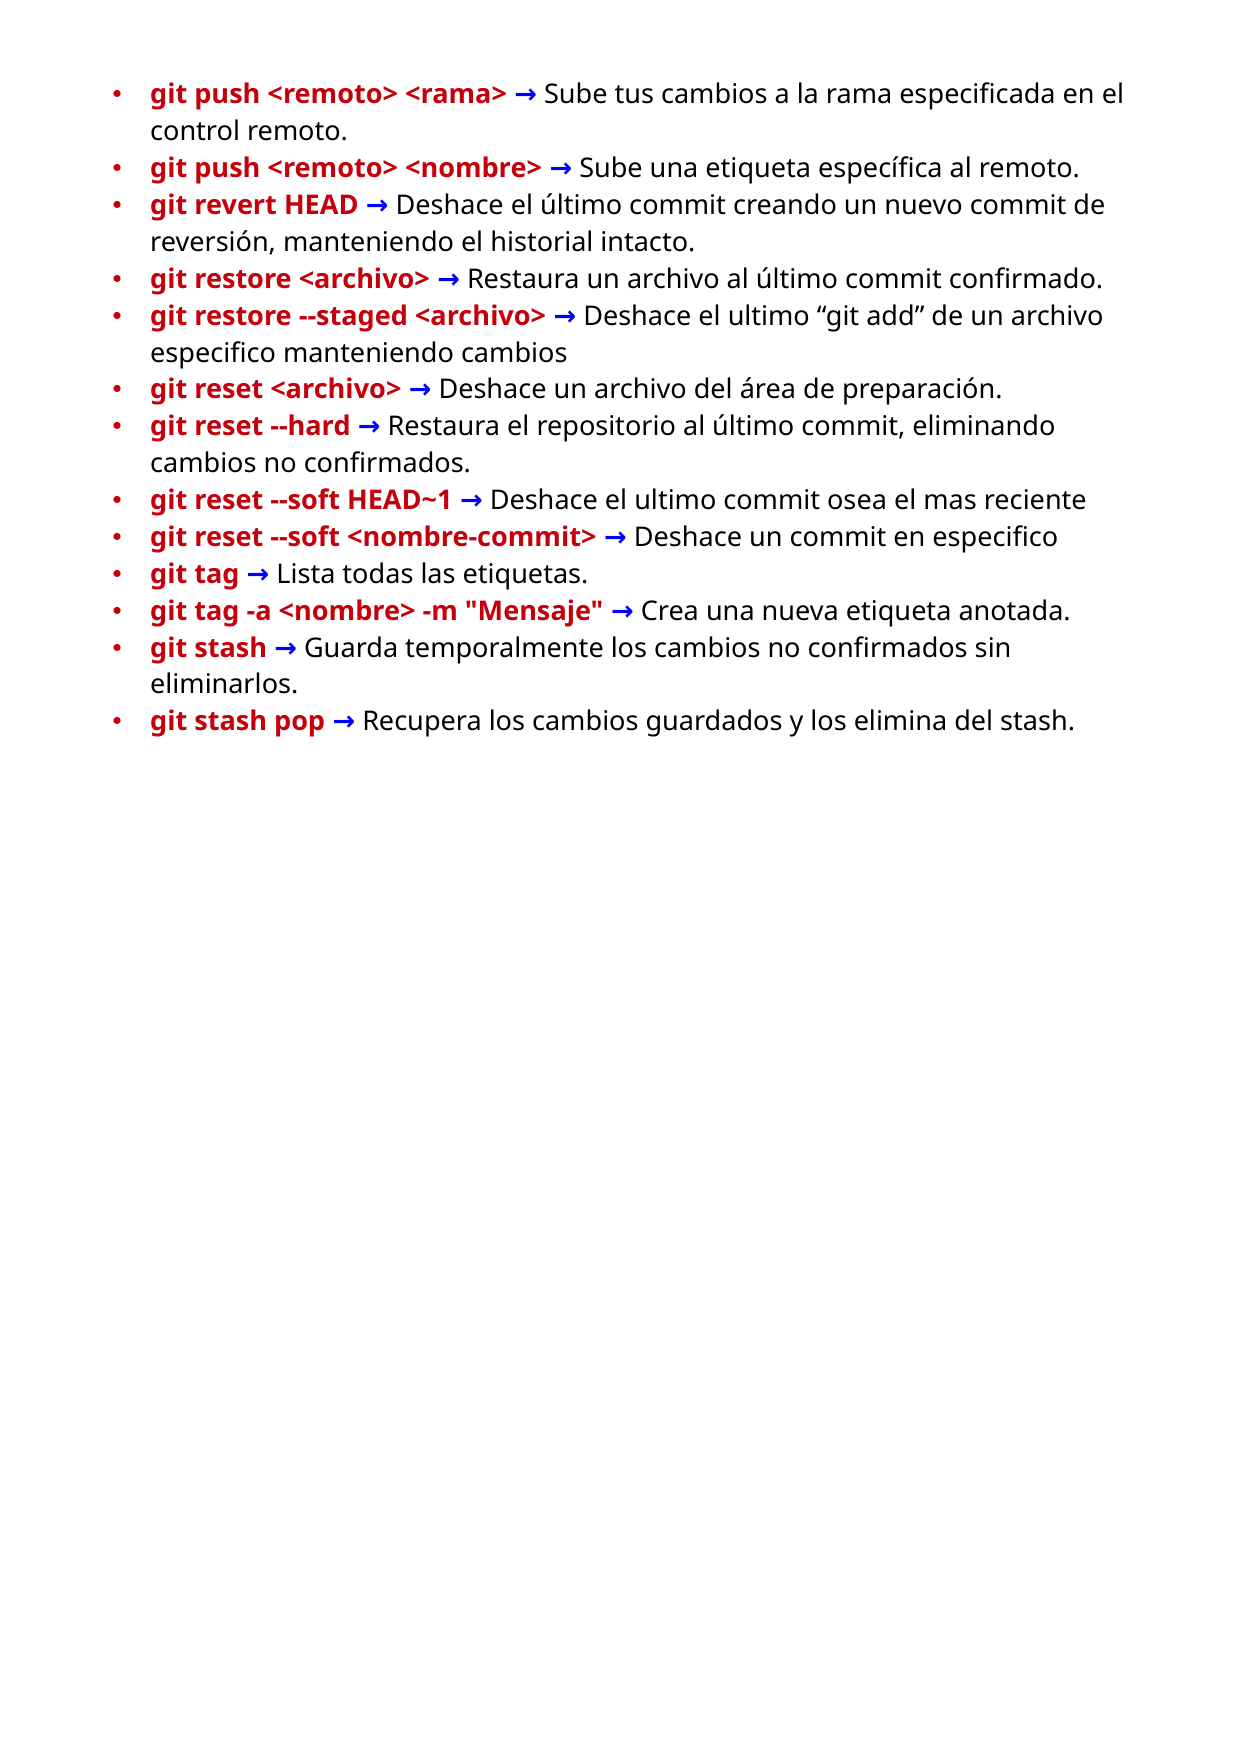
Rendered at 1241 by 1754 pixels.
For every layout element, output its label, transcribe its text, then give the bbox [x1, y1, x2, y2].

list git reset --soft <nombre-commit> → Deshace un commit en especifico [112, 517, 1165, 554]
list git push <remoto> <nombre> → Sube una etiqueta específica al remoto. [112, 149, 1165, 186]
list git reset <archivo> → Deshace un archivo del área de preparación. [112, 370, 1165, 407]
list git reset --soft HEAD~1 → Deshace el ultimo commit osea el mas reciente [112, 481, 1165, 517]
list git restore <archivo> → Restaura un archivo al último commit confirmado. [112, 259, 1165, 296]
list git stash → Guarda temporalmente los cambios no confirmados sin eliminarlos. [112, 628, 1165, 702]
list git stash pop → Recupera los cambios guardados y los elimina del stash. [112, 702, 1165, 739]
list git tag -a <nombre> -m "Mensaje" → Crea una nueva etiqueta anotada. [112, 591, 1165, 628]
list git revert HEAD → Deshace el último commit creando un nuevo commit de reversión, manteniendo el historial intacto. [112, 186, 1165, 259]
list git push <remoto> <rama> → Sube tus cambios a la rama especificada en el control remoto. [112, 75, 1165, 149]
list git tag → Lista todas las etiquetas. [112, 554, 1165, 591]
list git reset --hard → Restaura el repositorio al último commit, eliminando cambios no confirmados. [112, 407, 1165, 481]
list git restore --staged <archivo> → Deshace el ultimo “git add” de un archivo especifico manteniendo cambios [112, 296, 1165, 370]
